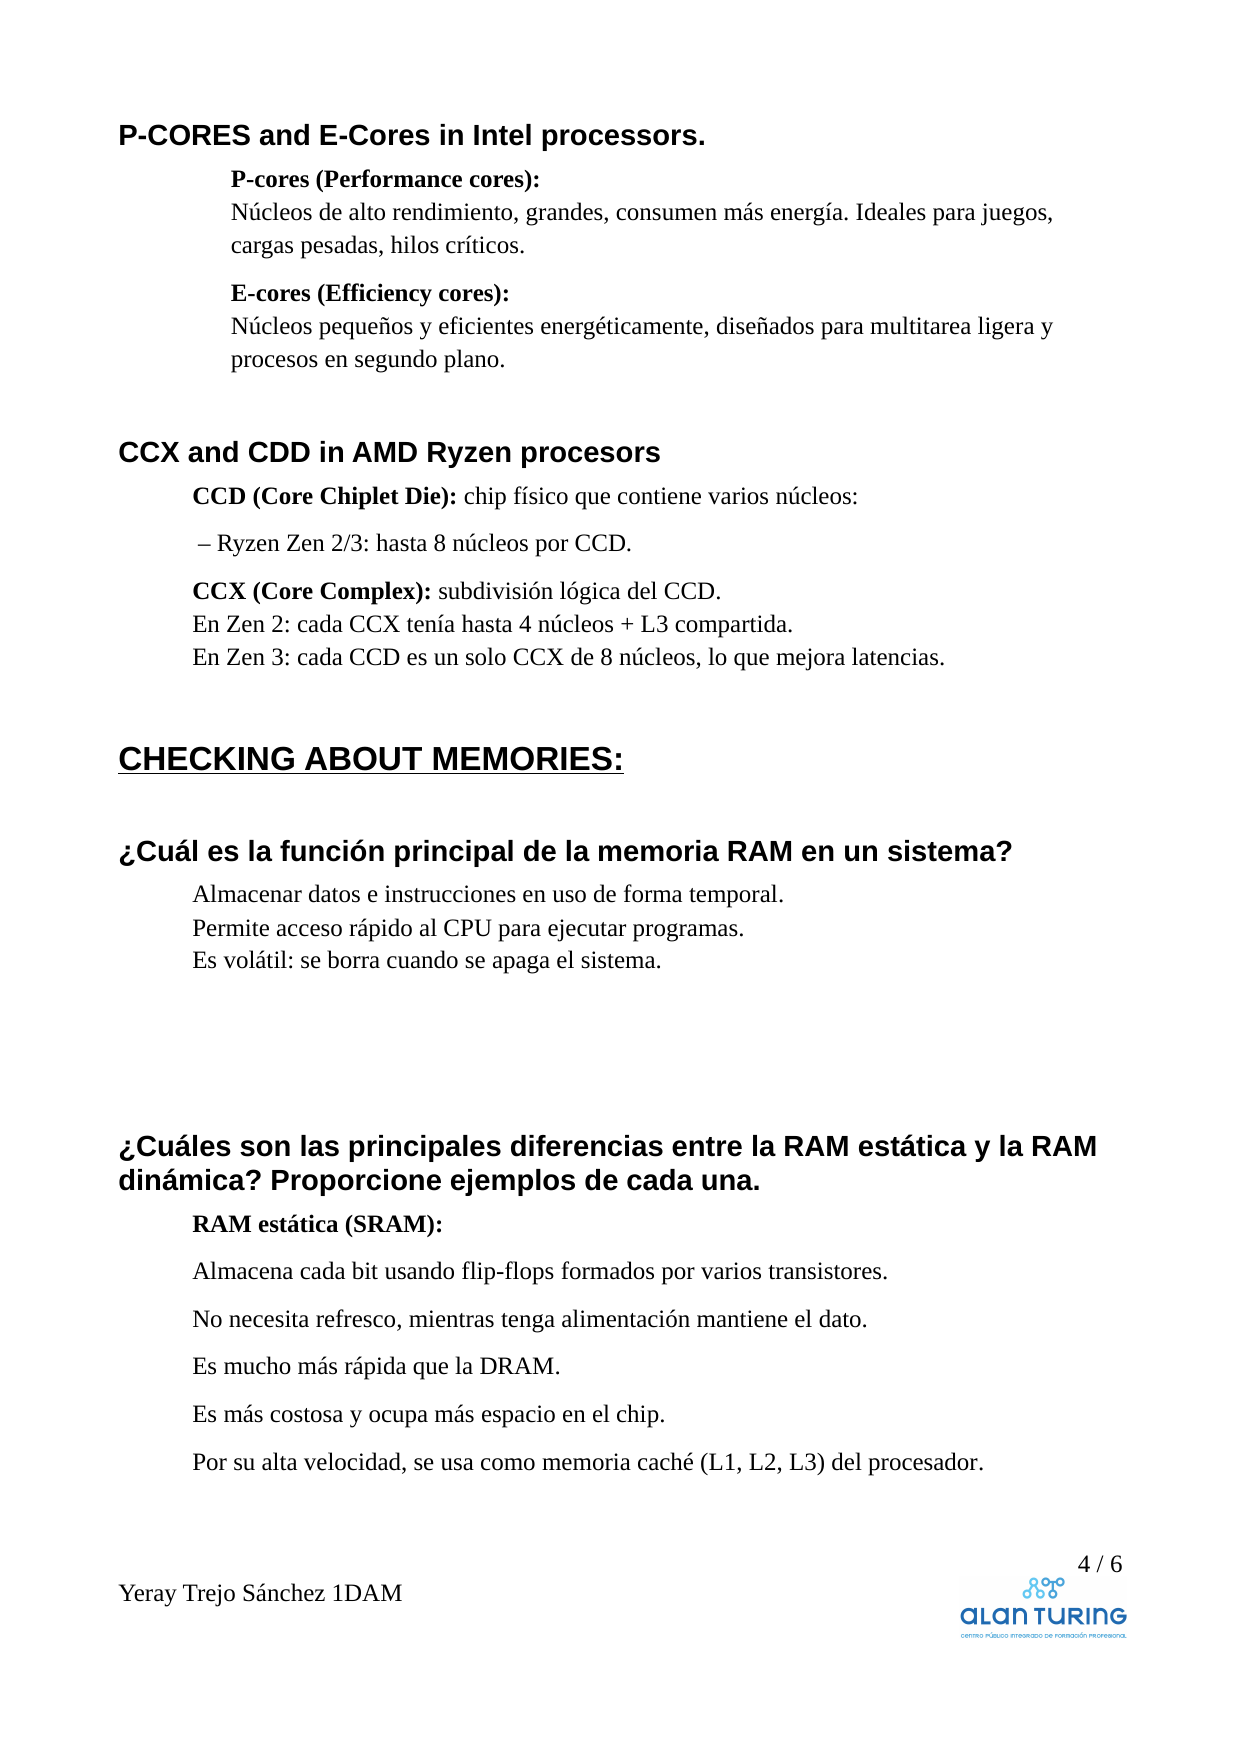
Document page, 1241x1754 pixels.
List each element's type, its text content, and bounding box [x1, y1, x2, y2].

list Por su alta velocidad, se usa como memoria caché (L1, L2, L3) del procesador. [162, 1447, 1122, 1475]
list No necesita refresco, mientras tenga alimentación mantiene el dato. [162, 1304, 1122, 1333]
text CCX (Core Complex): subdivisión lógica del CCD. En Zen 2: cada CCX tenía hasta 4 núcleos + L3 compartida. En Zen 3: cada CCD es un solo CCX de 8 núcleos, lo que mejora latencias. [118, 576, 1122, 671]
subtitle CCX and CDD in AMD Ryzen procesors [118, 435, 1122, 468]
subtitle CHECKING ABOUT MEMORIES: [118, 739, 1122, 778]
text – Ryzen Zen 2/3: hasta 8 núcleos por CCD. [124, 528, 1122, 557]
subtitle ¿Cuáles son las principales diferencias entre la RAM estática y la RAM dinámica? Proporcione ejemplos de cada una. [118, 1129, 1122, 1196]
list Es más costosa y ocupa más espacio en el chip. [162, 1399, 1122, 1428]
picture [959, 1576, 1128, 1639]
list Almacena cada bit usando flip-flops formados por varios transistores. [162, 1256, 1122, 1285]
text RAM estática (SRAM): [118, 1209, 1122, 1237]
list E-cores (Efficiency cores): Núcleos pequeños y eficientes energéticamente, diseñados para multitarea ligera y procesos en segundo plano. [193, 278, 1122, 373]
list Es mucho más rápida que la DRAM. [162, 1351, 1122, 1380]
subtitle ¿Cuál es la función principal de la memoria RAM en un sistema? [118, 833, 1122, 867]
text Almacenar datos e instrucciones en uso de forma temporal. Permite acceso rápido al CPU para ejecutar programas. Es volátil: se borra cuando se apaga el sistema. [118, 879, 1122, 974]
subtitle P-CORES and E-Cores in Intel processors. [118, 118, 1122, 152]
text CCD (Core Chiplet Die): chip físico que contiene varios núcleos: [118, 481, 1122, 509]
list P-cores (Performance cores): Núcleos de alto rendimiento, grandes, consumen más energía. Ideales para juegos, cargas pesadas, hilos críticos. [193, 164, 1122, 259]
